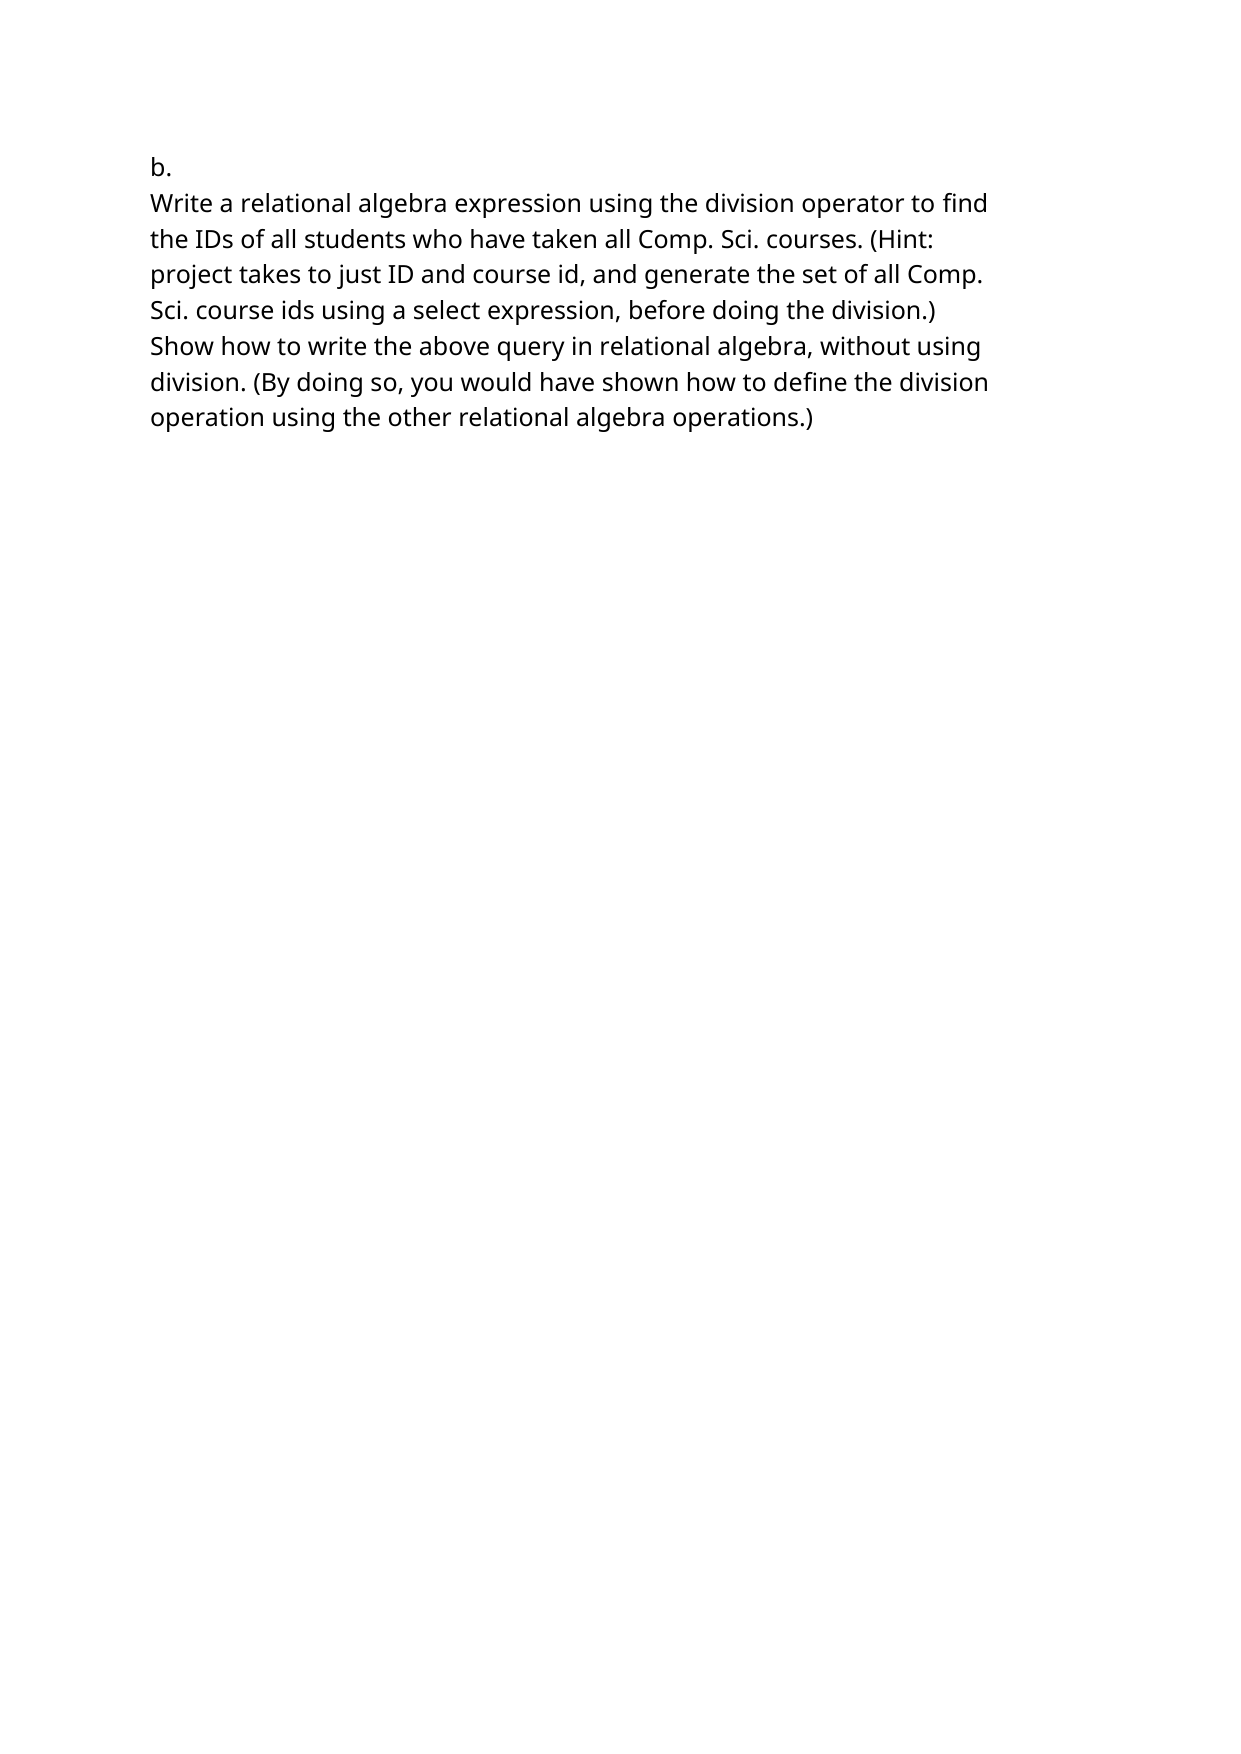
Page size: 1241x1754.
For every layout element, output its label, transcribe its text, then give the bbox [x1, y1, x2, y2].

text b. [150, 150, 1091, 184]
text project takes to just ID and course id, and generate the set of all Comp. [150, 257, 1091, 291]
text Sci. course ids using a select expression, before doing the division.) [150, 293, 1091, 327]
text Write a relational algebra expression using the division operator to ﬁnd [150, 186, 1091, 220]
text Show how to write the above query in relational algebra, without using [150, 329, 1091, 363]
text division. (By doing so, you would have shown how to deﬁne the division [150, 364, 1091, 398]
text the IDs of all students who have taken all Comp. Sci. courses. (Hint: [150, 221, 1091, 256]
text operation using the other relational algebra operations.) [150, 400, 1091, 434]
